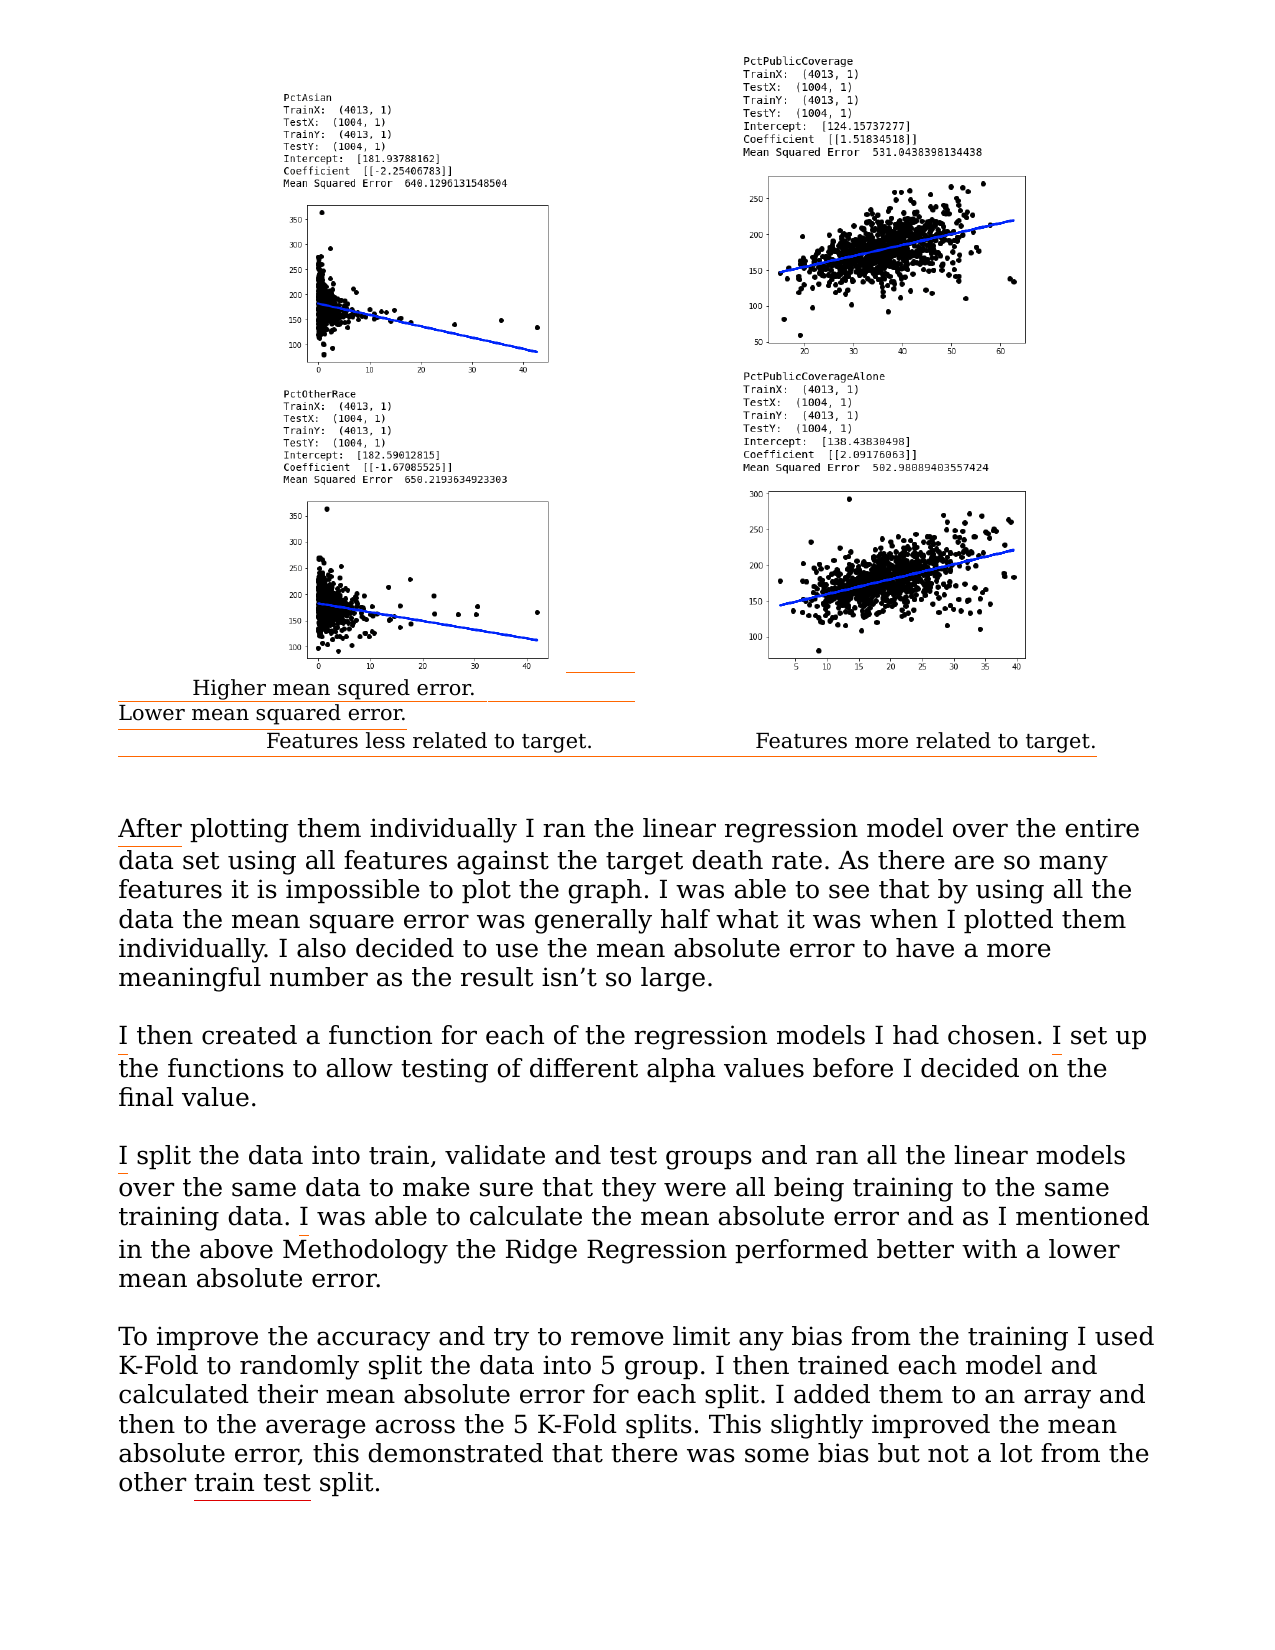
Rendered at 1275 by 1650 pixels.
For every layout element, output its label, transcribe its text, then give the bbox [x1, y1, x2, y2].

text Higher mean squred error. Lower mean squared error. [118, 643, 1157, 729]
text Features less related to target. Features more related to target. [118, 729, 1157, 756]
text After plotting them individually I ran the linear regression model over the entire data set using all features against the target death rate. As there are so many features it is impossible to plot the graph. I was able to see that by using all the data the mean square error was generally half what it was when I plotted them individually. I also decided to use the mean absolute error to have a more meaningful number as the result isn’t so large. [118, 814, 1157, 992]
picture [736, 53, 1047, 673]
text I then created a function for each of the regression models I had chosen. I set up the functions to allow testing of different alpha values before I decided on the final value. [118, 1022, 1157, 1112]
picture [187, 88, 566, 672]
text To improve the accuracy and try to remove limit any bias from the training I used K-Fold to randomly split the data into 5 group. I then trained each model and calculated their mean absolute error for each split. I added them to an array and then to the average across the 5 K-Fold splits. This slightly improved the mean absolute error, this demonstrated that there was some bias but not a lot from the other train test split. [118, 1322, 1157, 1500]
text I split the data into train, validate and test groups and ran all the linear models over the same data to make sure that they were all being training to the same training data. I was able to calculate the mean absolute error and as I mentioned in the above Methodology the Ridge Regression performed better with a lower mean absolute error. [118, 1141, 1157, 1293]
